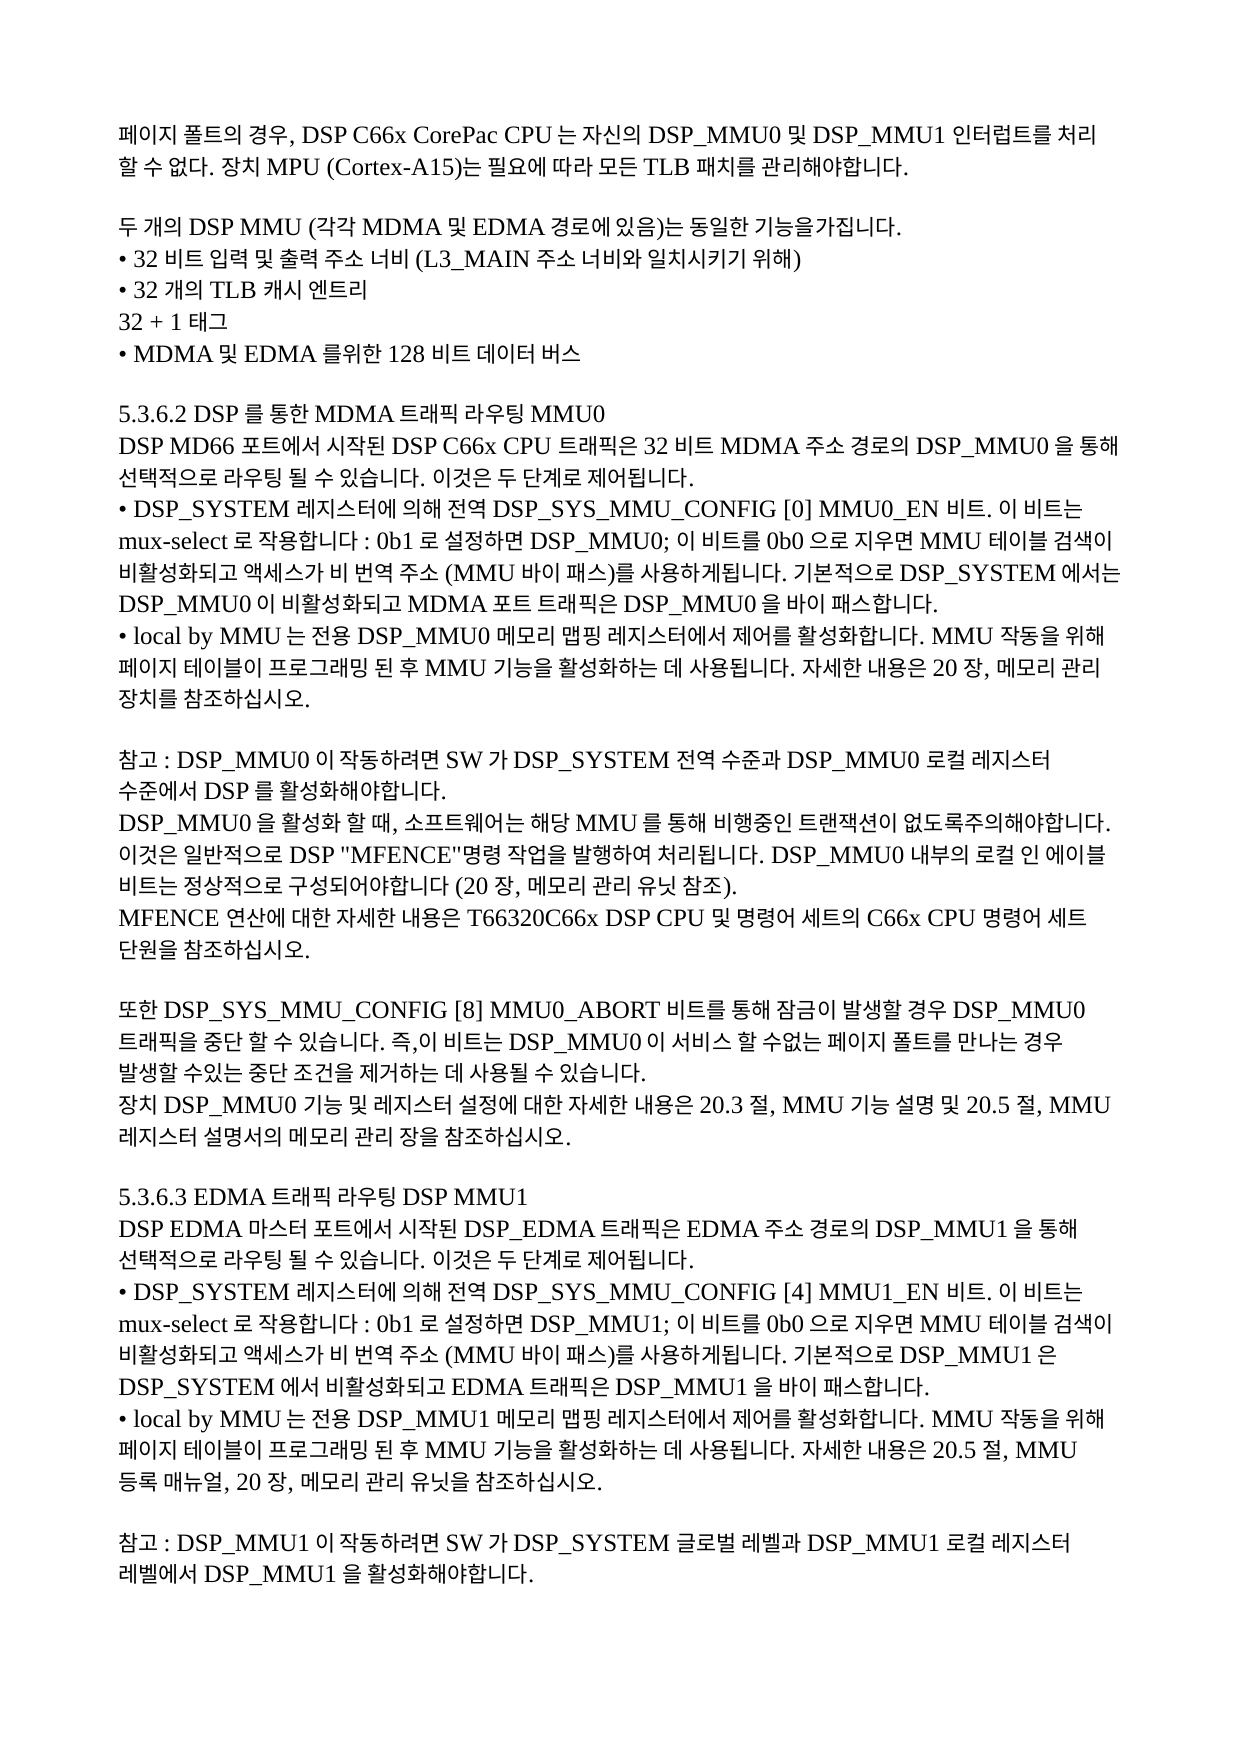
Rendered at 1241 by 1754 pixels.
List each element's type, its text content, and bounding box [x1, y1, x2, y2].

text 장치 DSP_MMU0 기능 및 레지스터 설정에 대한 자세한 내용은 20.3 절, MMU 기능 설명 및 20.5 절, MMU 레지스터 설명서의 메모리 관리 장을 참조하십시오. [118, 1088, 1122, 1151]
text 32 + 1 태그 [118, 305, 1122, 337]
text • DSP_SYSTEM 레지스터에 의해 전역 DSP_SYS_MMU_CONFIG [4] MMU1_EN 비트. 이 비트는 mux-select로 작용합니다 : 0b1로 설정하면 DSP_MMU1; 이 비트를 0b0으로 지우면 MMU 테이블 검색이 비활성화되고 액세스가 비 번역 주소 (MMU 바이 패스)를 사용하게됩니다. 기본적으로 DSP_MMU1은 DSP_SYSTEM에서 비활성화되고 EDMA 트래픽은 DSP_MMU1을 바이 패스합니다. [118, 1275, 1122, 1402]
text • local by MMU는 전용 DSP_MMU0 메모리 맵핑 레지스터에서 제어를 활성화합니다. MMU 작동을 위해 페이지 테이블이 프로그래밍 된 후 MMU 기능을 활성화하는 데 사용됩니다. 자세한 내용은 20 장, 메모리 관리 장치를 참조하십시오. [118, 619, 1122, 714]
text • MDMA 및 EDMA를위한 128 비트 데이터 버스 [118, 337, 1122, 368]
text • 32 개의 TLB 캐시 엔트리 [118, 273, 1122, 305]
text 두 개의 DSP MMU (각각 MDMA 및 EDMA 경로에 있음)는 동일한 기능을가집니다. [118, 210, 1122, 242]
text • 32 비트 입력 및 출력 주소 너비 (L3_MAIN 주소 너비와 일치시키기 위해) [118, 242, 1122, 273]
text 참고 : DSP_MMU1이 작동하려면 SW가 DSP_SYSTEM 글로벌 레벨과 DSP_MMU1 로컬 레지스터 레벨에서 DSP_MMU1을 활성화해야합니다. [118, 1526, 1122, 1589]
text • DSP_SYSTEM 레지스터에 의해 전역 DSP_SYS_MMU_CONFIG [0] MMU0_EN 비트. 이 비트는 mux-select로 작용합니다 : 0b1로 설정하면 DSP_MMU0; 이 비트를 0b0으로 지우면 MMU 테이블 검색이 비활성화되고 액세스가 비 번역 주소 (MMU 바이 패스)를 사용하게됩니다. 기본적으로 DSP_SYSTEM에서는 DSP_MMU0이 비활성화되고 MDMA 포트 트래픽은 DSP_MMU0을 바이 패스합니다. [118, 492, 1122, 619]
text DSP EDMA 마스터 포트에서 시작된 DSP_EDMA 트래픽은 EDMA 주소 경로의 DSP_MMU1을 통해 선택적으로 라우팅 될 수 있습니다. 이것은 두 단계로 제어됩니다. [118, 1212, 1122, 1275]
text DSP MD66 포트에서 시작된 DSP C66x CPU 트래픽은 32 비트 MDMA 주소 경로의 DSP_MMU0을 통해 선택적으로 라우팅 될 수 있습니다. 이것은 두 단계로 제어됩니다. [118, 429, 1122, 492]
text • local by MMU는 전용 DSP_MMU1 메모리 맵핑 레지스터에서 제어를 활성화합니다. MMU 작동을 위해 페이지 테이블이 프로그래밍 된 후 MMU 기능을 활성화하는 데 사용됩니다. 자세한 내용은 20.5 절, MMU 등록 매뉴얼, 20 장, 메모리 관리 유닛을 참조하십시오. [118, 1402, 1122, 1497]
text DSP_MMU0을 활성화 할 때, 소프트웨어는 해당 MMU를 통해 비행중인 트랜잭션이 없도록주의해야합니다. 이것은 일반적으로 DSP "MFENCE"명령 작업을 발행하여 처리됩니다. DSP_MMU0 내부의 로컬 인 에이블 비트는 정상적으로 구성되어야합니다 (20 장, 메모리 관리 유닛 참조). [118, 806, 1122, 901]
text 5.3.6.3 EDMA 트래픽 라우팅 DSP MMU1 [118, 1180, 1122, 1212]
text 5.3.6.2 DSP를 통한 MDMA 트래픽 라우팅 MMU0 [118, 397, 1122, 429]
text 페이지 폴트의 경우, DSP C66x CorePac CPU는 자신의 DSP_MMU0 및 DSP_MMU1 인터럽트를 처리 할 수 ​​없다. 장치 MPU (Cortex-A15)는 필요에 따라 모든 TLB 패치를 관리해야합니다. [118, 118, 1122, 181]
text 참고 : DSP_MMU0이 작동하려면 SW가 DSP_SYSTEM 전역 수준과 DSP_MMU0 로컬 레지스터 수준에서 DSP를 활성화해야합니다. [118, 743, 1122, 806]
text MFENCE 연산에 대한 자세한 내용은 T66320C66x DSP CPU 및 명령어 세트의 C66x CPU 명령어 세트 단원을 참조하십시오. [118, 901, 1122, 964]
text 또한 DSP_SYS_MMU_CONFIG [8] MMU0_ABORT 비트를 통해 잠금이 발생할 경우 DSP_MMU0 트래픽을 중단 할 수 있습니다. 즉,이 비트는 DSP_MMU0이 서비스 할 수없는 페이지 폴트를 만나는 경우 발생할 수있는 중단 조건을 제거하는 데 사용될 수 있습니다. [118, 993, 1122, 1088]
